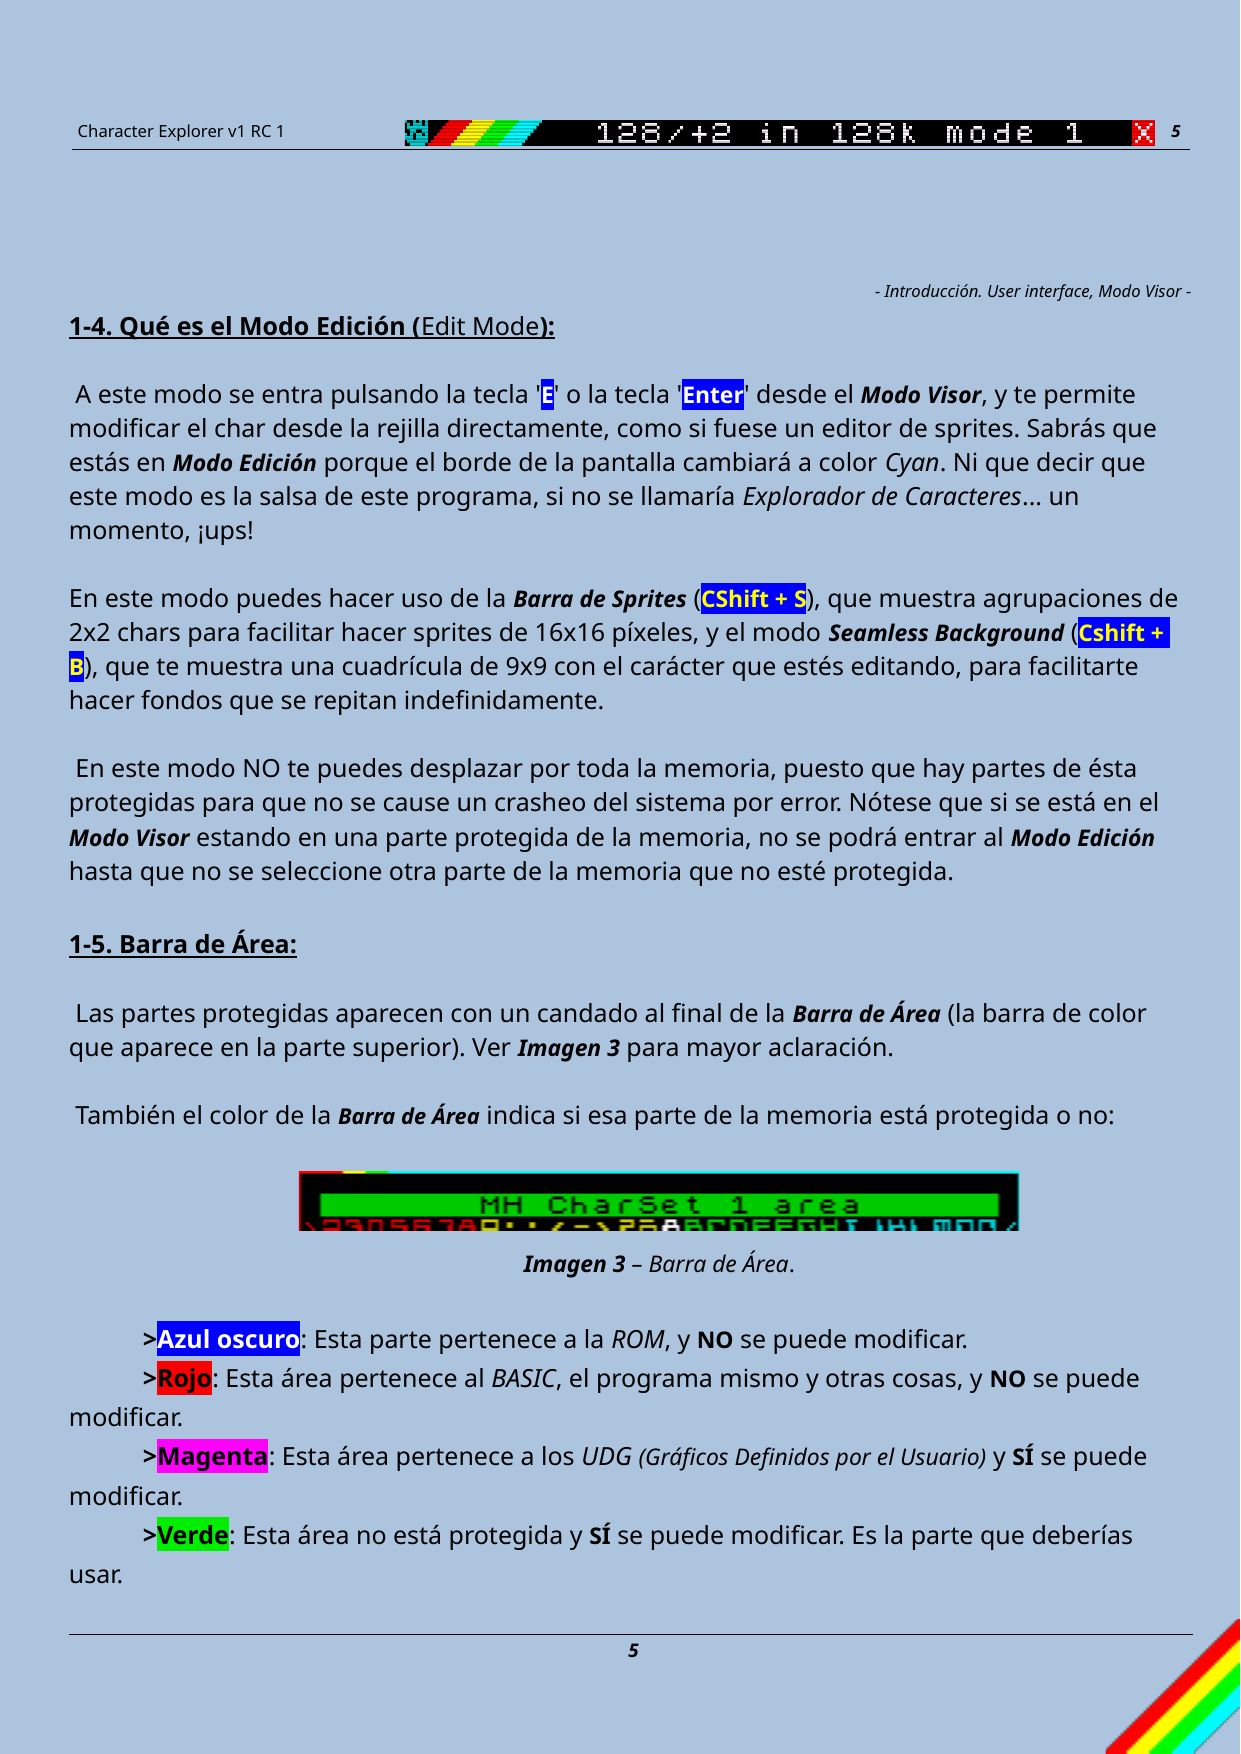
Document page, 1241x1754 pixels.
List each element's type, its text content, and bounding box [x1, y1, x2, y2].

text En este modo NO te puedes desplazar por toda la memoria, puesto que hay partes de ésta protegidas para que no se cause un crasheo del sistema por error. Nótese que si se está en el Modo Visor estando en una parte protegida de la memoria, no se podrá entrar al Modo Edición hasta que no se seleccione otra parte de la memoria que no esté protegida. [69, 751, 1193, 887]
picture [404, 120, 1155, 146]
text En este modo puedes hacer uso de la Barra de Sprites (CShift + S), que muestra agrupaciones de 2x2 chars para facilitar hacer sprites de 16x16 píxeles, y el modo Seamless Background (Cshift + B), que te muestra una cuadrícula de 9x9 con el carácter que estés editando, para facilitarte hacer fondos que se repitan indefinidamente. [69, 581, 1193, 717]
text >Verde: Esta área no está protegida y SÍ se puede modificar. Es la parte que deberías usar. [69, 1517, 1193, 1591]
text Las partes protegidas aparecen con un candado al final de la Barra de Área (la barra de color que aparece en la parte superior). Ver Imagen 3 para mayor aclaración. [69, 995, 1193, 1063]
table_header [1025, 1166, 1193, 1242]
text >Azul oscuro: Esta parte pertenece a la ROM, y NO se puede modificar. [69, 1321, 1193, 1356]
picture [1105, 1619, 1241, 1754]
text 1-5. Barra de Área: [69, 927, 1193, 961]
text - Introducción. User interface, Modo Visor - [69, 279, 1193, 302]
text >Magenta: Esta área pertenece a los UDG (Gráficos Definidos por el Usuario) y SÍ se puede modificar. [69, 1439, 1193, 1512]
table_cell Imagen 3 – Barra de Área. [293, 1242, 1025, 1287]
text También el color de la Barra de Área indica si esa parte de la memoria está protegida o no: [69, 1097, 1193, 1131]
table_cell [1025, 1242, 1193, 1287]
text A este modo se entra pulsando la tecla 'E' o la tecla 'Enter' desde el Modo Visor, y te permite modificar el char desde la rejilla directamente, como si fuese un editor de sprites. Sabrás que estás en Modo Edición porque el borde de la pantalla cambiará a color Cyan. Ni que decir que este modo es la salsa de este programa, si no se llamaría Explorador de Caracteres... un momento, ¡ups! [69, 376, 1193, 547]
table_header [69, 1166, 293, 1242]
table_header [293, 1166, 1025, 1242]
table_cell [69, 1242, 293, 1287]
picture [298, 1171, 1020, 1231]
text 1-4. Qué es el Modo Edición (Edit Mode): [69, 308, 1193, 342]
text >Rojo: Esta área pertenece al BASIC, el programa mismo y otras cosas, y NO se puede modificar. [69, 1361, 1193, 1434]
